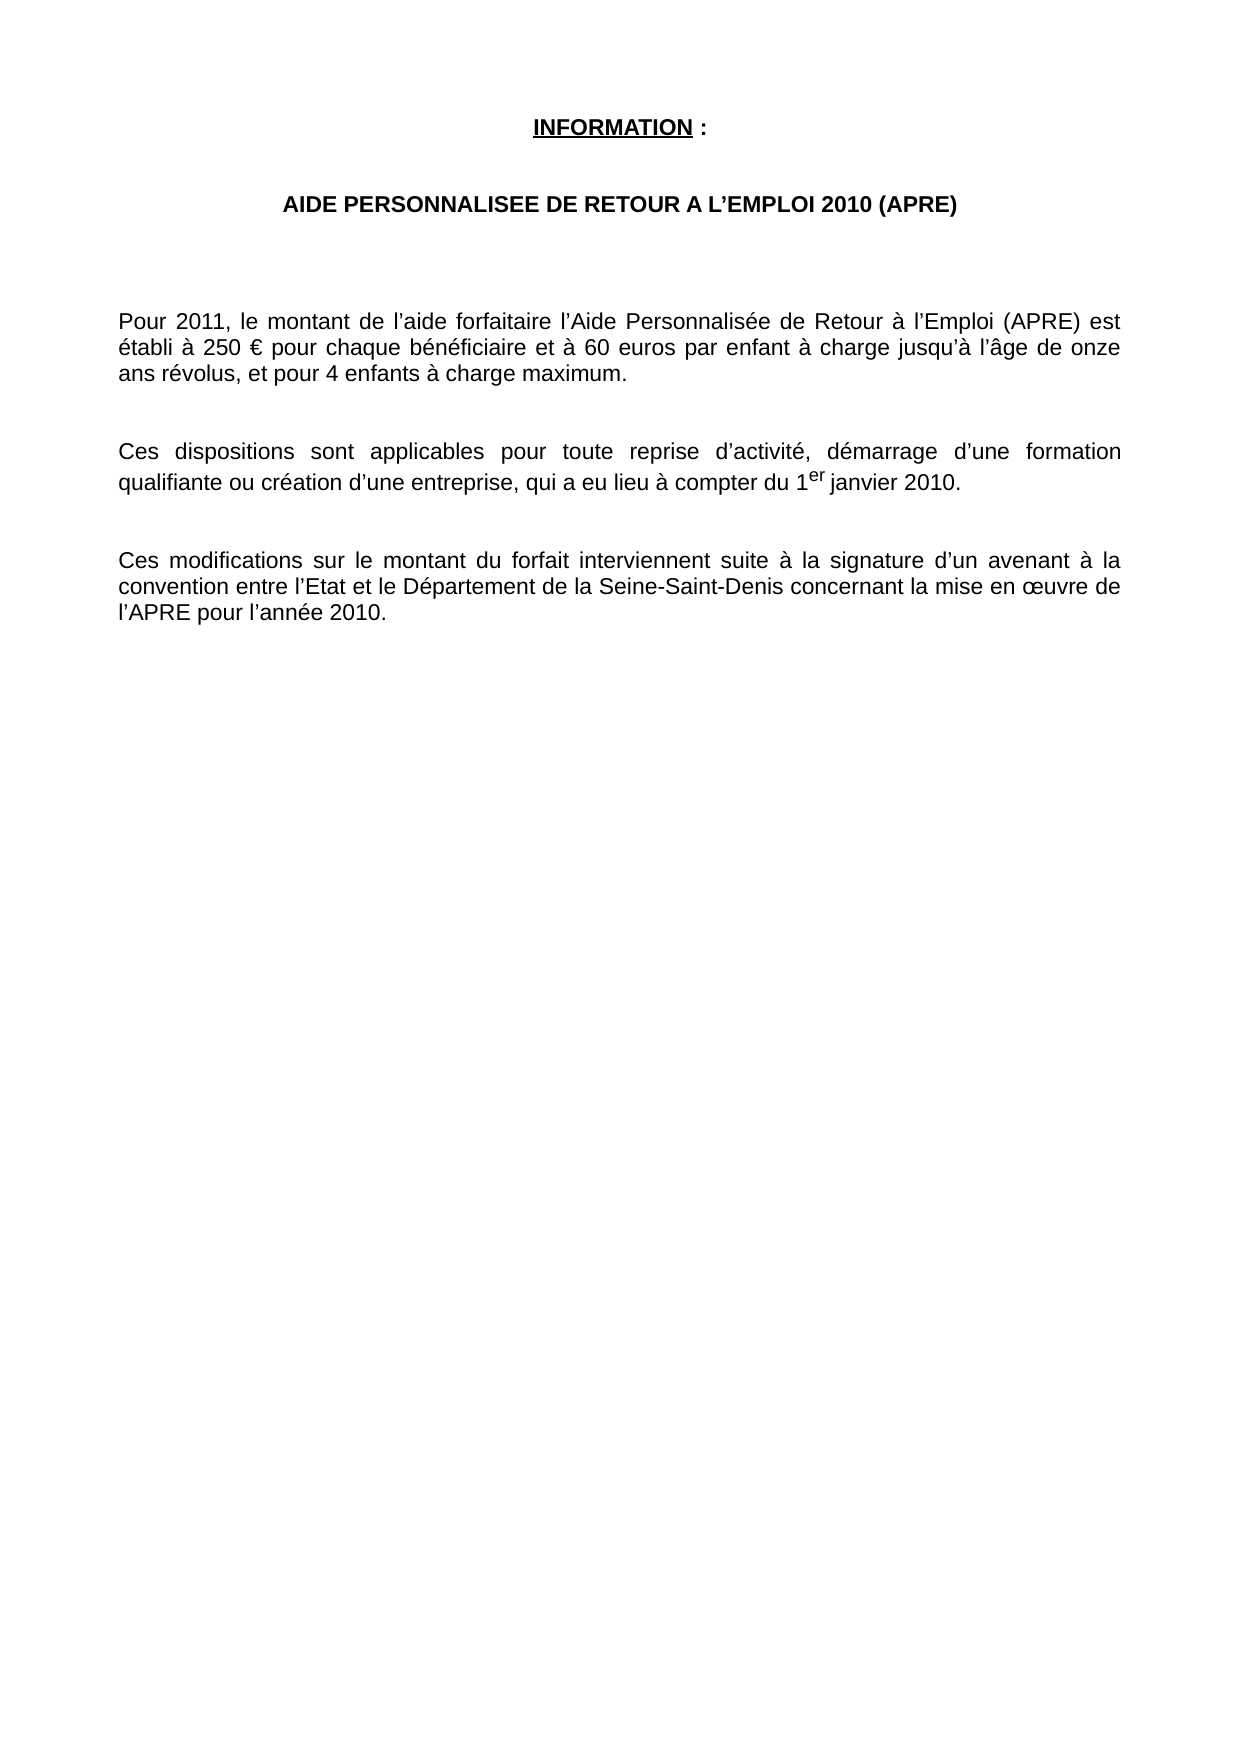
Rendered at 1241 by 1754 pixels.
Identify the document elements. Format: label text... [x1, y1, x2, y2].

text AIDE PERSONNALISEE DE RETOUR A L’EMPLOI 2010 (APRE) [118, 191, 1122, 217]
text Ces modifications sur le montant du forfait interviennent suite à la signature d’un avenant à la convention entre l’Etat et le Département de la Seine-Saint-Denis concernant la mise en œuvre de l’APRE pour l’année 2010. [118, 547, 1122, 626]
text INFORMATION : [118, 113, 1122, 140]
text Pour 2011, le montant de l’aide forfaitaire l’Aide Personnalisée de Retour à l’Emploi (APRE) est établi à 250 € pour chaque bénéficiaire et à 60 euros par enfant à charge jusqu’à l’âge de onze ans révolus, et pour 4 enfants à charge maximum. [118, 308, 1122, 387]
text Ces dispositions sont applicables pour toute reprise d’activité, démarrage d’une formation qualifiante ou création d’une entreprise, qui a eu lieu à compter du 1er janvier 2010. [118, 438, 1122, 495]
